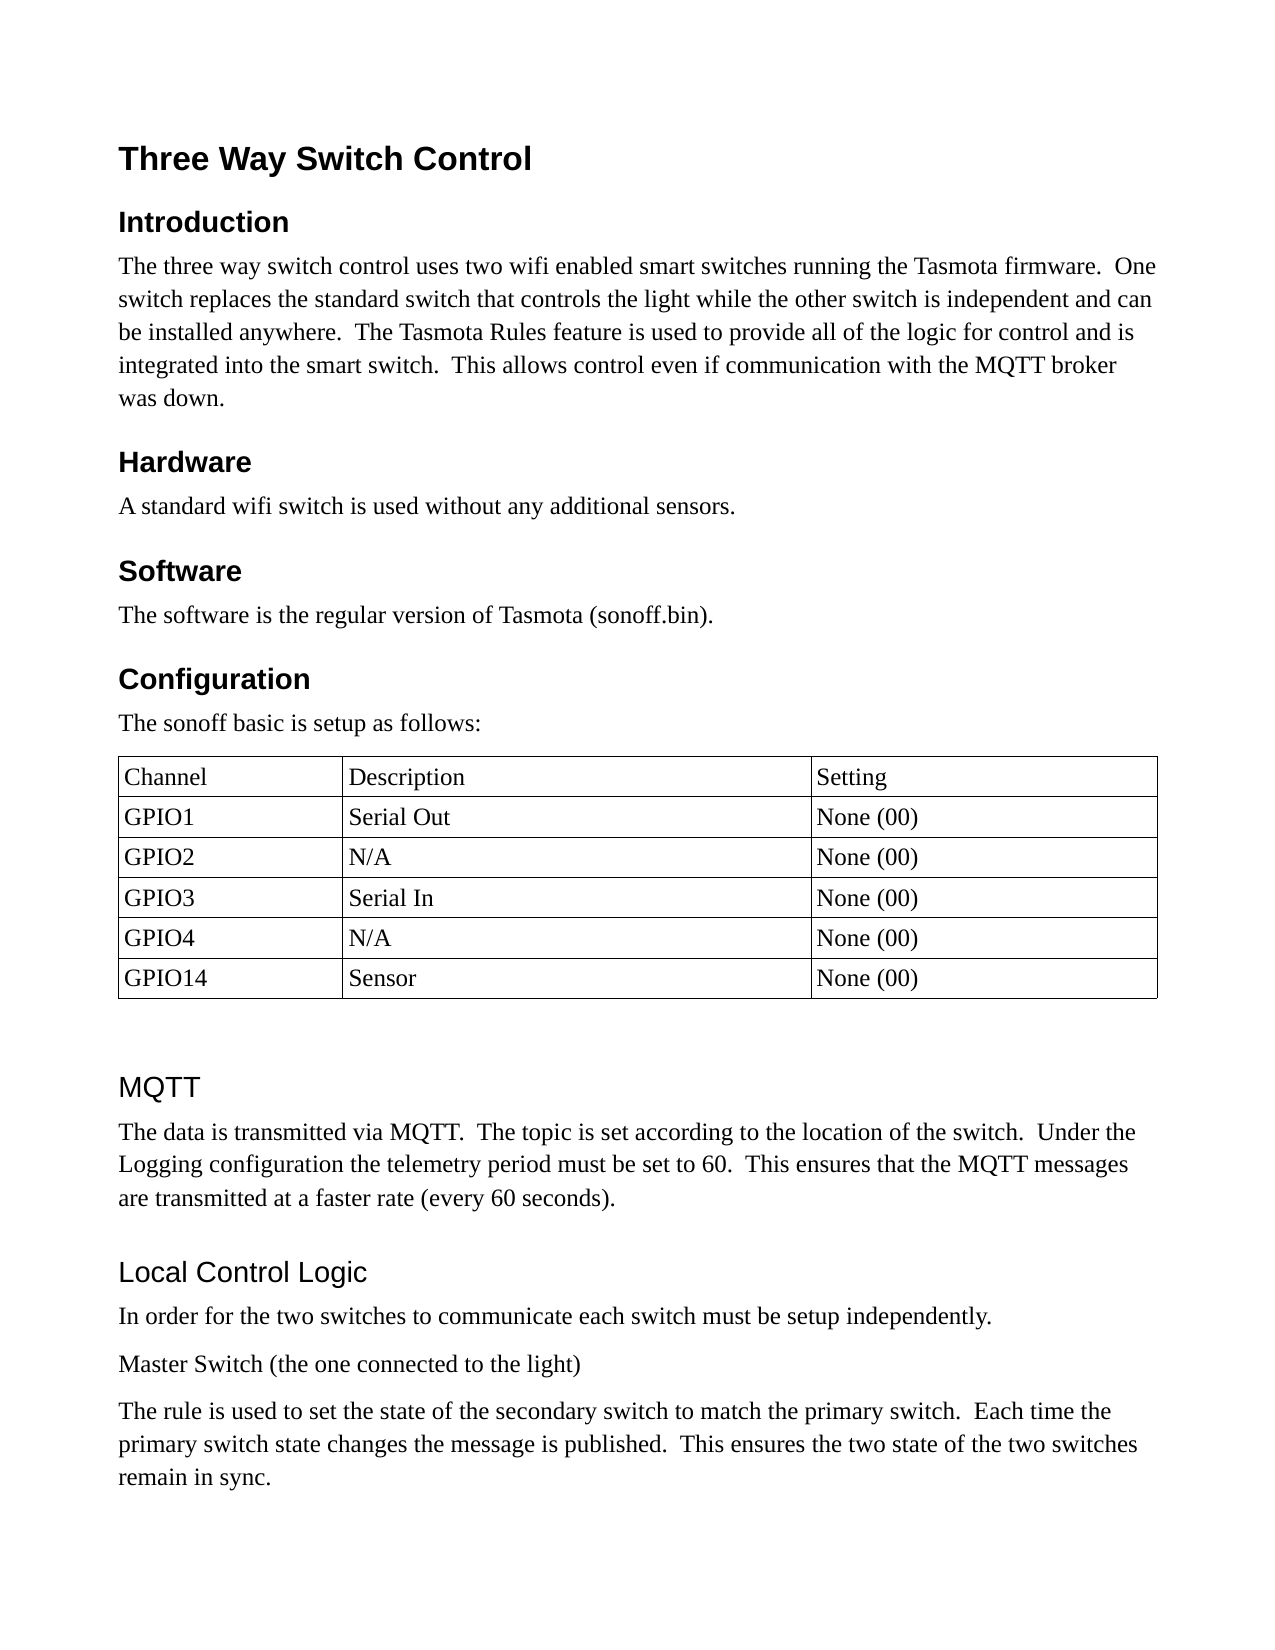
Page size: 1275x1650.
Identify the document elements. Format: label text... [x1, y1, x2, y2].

text Master Switch (the one connected to the light) [118, 1349, 1157, 1378]
subtitle Configuration [118, 662, 1157, 696]
text A standard wifi switch is used without any additional sensors. [118, 491, 1157, 520]
table_cell GPIO2 [119, 838, 342, 877]
table_header Setting [812, 757, 1157, 796]
subtitle Software [118, 554, 1157, 587]
table_cell None (00) [812, 797, 1157, 837]
table_cell GPIO14 [119, 959, 342, 998]
text In order for the two switches to communicate each switch must be setup independently. [118, 1301, 1157, 1330]
text The rule is used to set the state of the secondary switch to match the primary switch. Each time the primary switch state changes the message is published. This ensures the two state of the two switches remain in sync. [118, 1396, 1157, 1491]
text The sonoff basic is setup as follows: [118, 708, 1157, 737]
subtitle Hardware [118, 445, 1157, 479]
table_cell Serial Out [343, 797, 811, 837]
table_cell GPIO1 [119, 797, 342, 837]
table_cell None (00) [812, 918, 1157, 957]
table_cell None (00) [812, 838, 1157, 877]
table_cell N/A [343, 838, 811, 877]
text The software is the regular version of Tasmota (sonoff.bin). [118, 600, 1157, 629]
table_header Channel [119, 757, 342, 796]
table_cell GPIO3 [119, 878, 342, 917]
table_cell Serial In [343, 878, 811, 917]
subtitle Local Control Logic [118, 1255, 1157, 1289]
table_cell Sensor [343, 959, 811, 998]
table_cell GPIO4 [119, 918, 342, 957]
table_cell N/A [343, 918, 811, 957]
subtitle MQTT [118, 1071, 1157, 1104]
text The data is transmitted via MQTT. The topic is set according to the location of the switch. Under the Logging configuration the telemetry period must be set to 60. This ensures that the MQTT messages are transmitted at a faster rate (every 60 seconds). [118, 1117, 1157, 1211]
table_header Description [343, 757, 811, 796]
text The three way switch control uses two wifi enabled smart switches running the Tasmota firmware. One switch replaces the standard switch that controls the light while the other switch is independent and can be installed anywhere. The Tasmota Rules feature is used to provide all of the logic for control and is integrated into the smart switch. This allows control even if communication with the MQTT broker was down. [118, 251, 1157, 412]
table_cell None (00) [812, 959, 1157, 998]
subtitle Introduction [118, 205, 1157, 238]
table_cell None (00) [812, 878, 1157, 917]
subtitle Three Way Switch Control [118, 139, 1157, 178]
